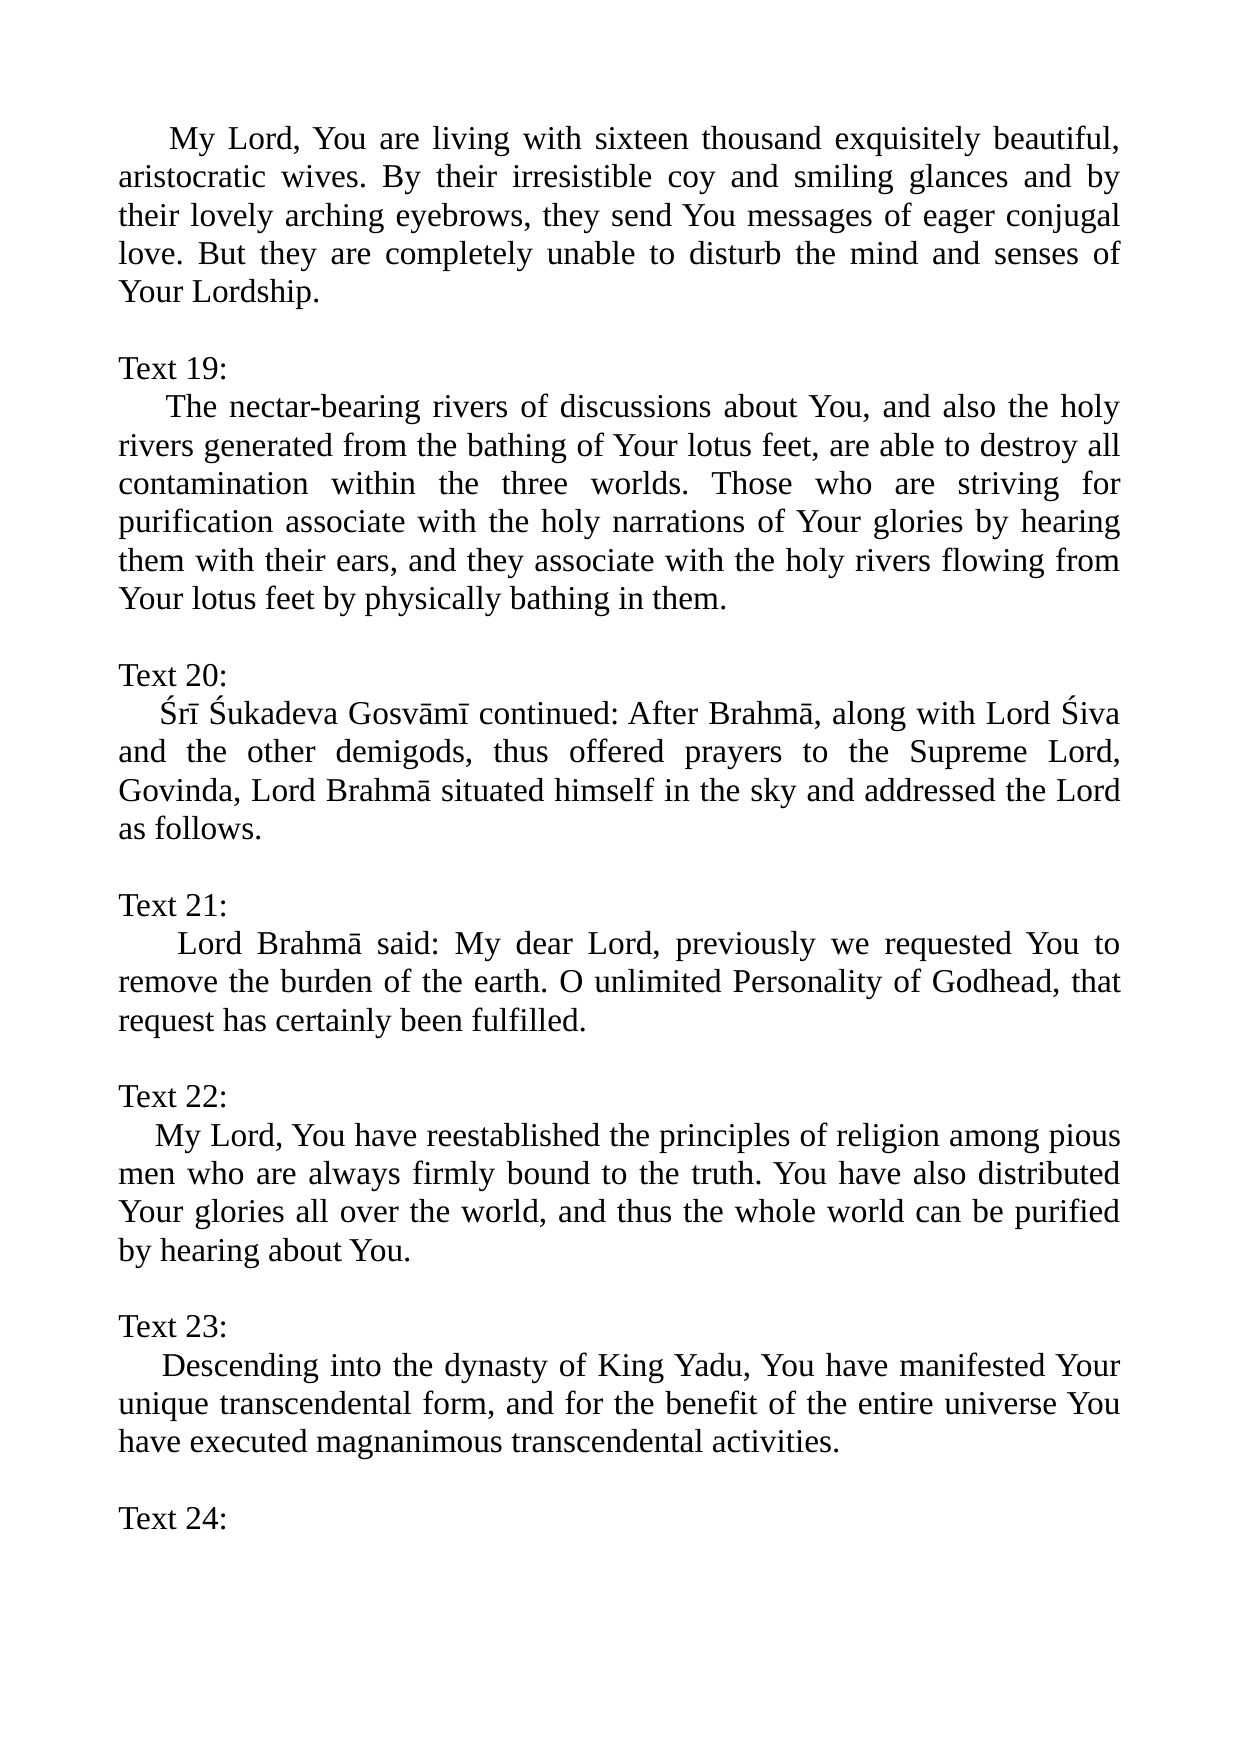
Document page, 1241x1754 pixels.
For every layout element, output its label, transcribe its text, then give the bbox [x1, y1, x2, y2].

text Text 23: [118, 1306, 1122, 1345]
text My Lord, You have reestablished the principles of religion among pious men who are always firmly bound to the truth. You have also distributed Your glories all over the world, and thus the whole world can be purified by hearing about You. [118, 1115, 1122, 1268]
text Text 24: [118, 1498, 1122, 1536]
text Lord Brahmā said: My dear Lord, previously we requested You to remove the burden of the earth. O unlimited Personality of Godhead, that request has certainly been fulfilled. [118, 923, 1122, 1038]
text Śrī Śukadeva Gosvāmī continued: After Brahmā, along with Lord Śiva and the other demigods, thus offered prayers to the Supreme Lord, Govinda, Lord Brahmā situated himself in the sky and addressed the Lord as follows. [118, 693, 1122, 846]
text The nectar-bearing rivers of discussions about You, and also the holy rivers generated from the bathing of Your lotus feet, are able to destroy all contamination within the three worlds. Those who are striving for purification associate with the holy narrations of Your glories by hearing them with their ears, and they associate with the holy rivers flowing from Your lotus feet by physically bathing in them. [118, 386, 1122, 616]
text My Lord, You are living with sixteen thousand exquisitely beautiful, aristocratic wives. By their irresistible coy and smiling glances and by their lovely arching eyebrows, they send You messages of eager conjugal love. But they are completely unable to disturb the mind and senses of Your Lordship. [118, 118, 1122, 310]
text Descending into the dynasty of King Yadu, You have manifested Your unique transcendental form, and for the benefit of the entire universe You have executed magnanimous transcendental activities. [118, 1345, 1122, 1460]
text Text 21: [118, 885, 1122, 923]
text Text 20: [118, 655, 1122, 693]
text Text 22: [118, 1076, 1122, 1115]
text Text 19: [118, 348, 1122, 386]
